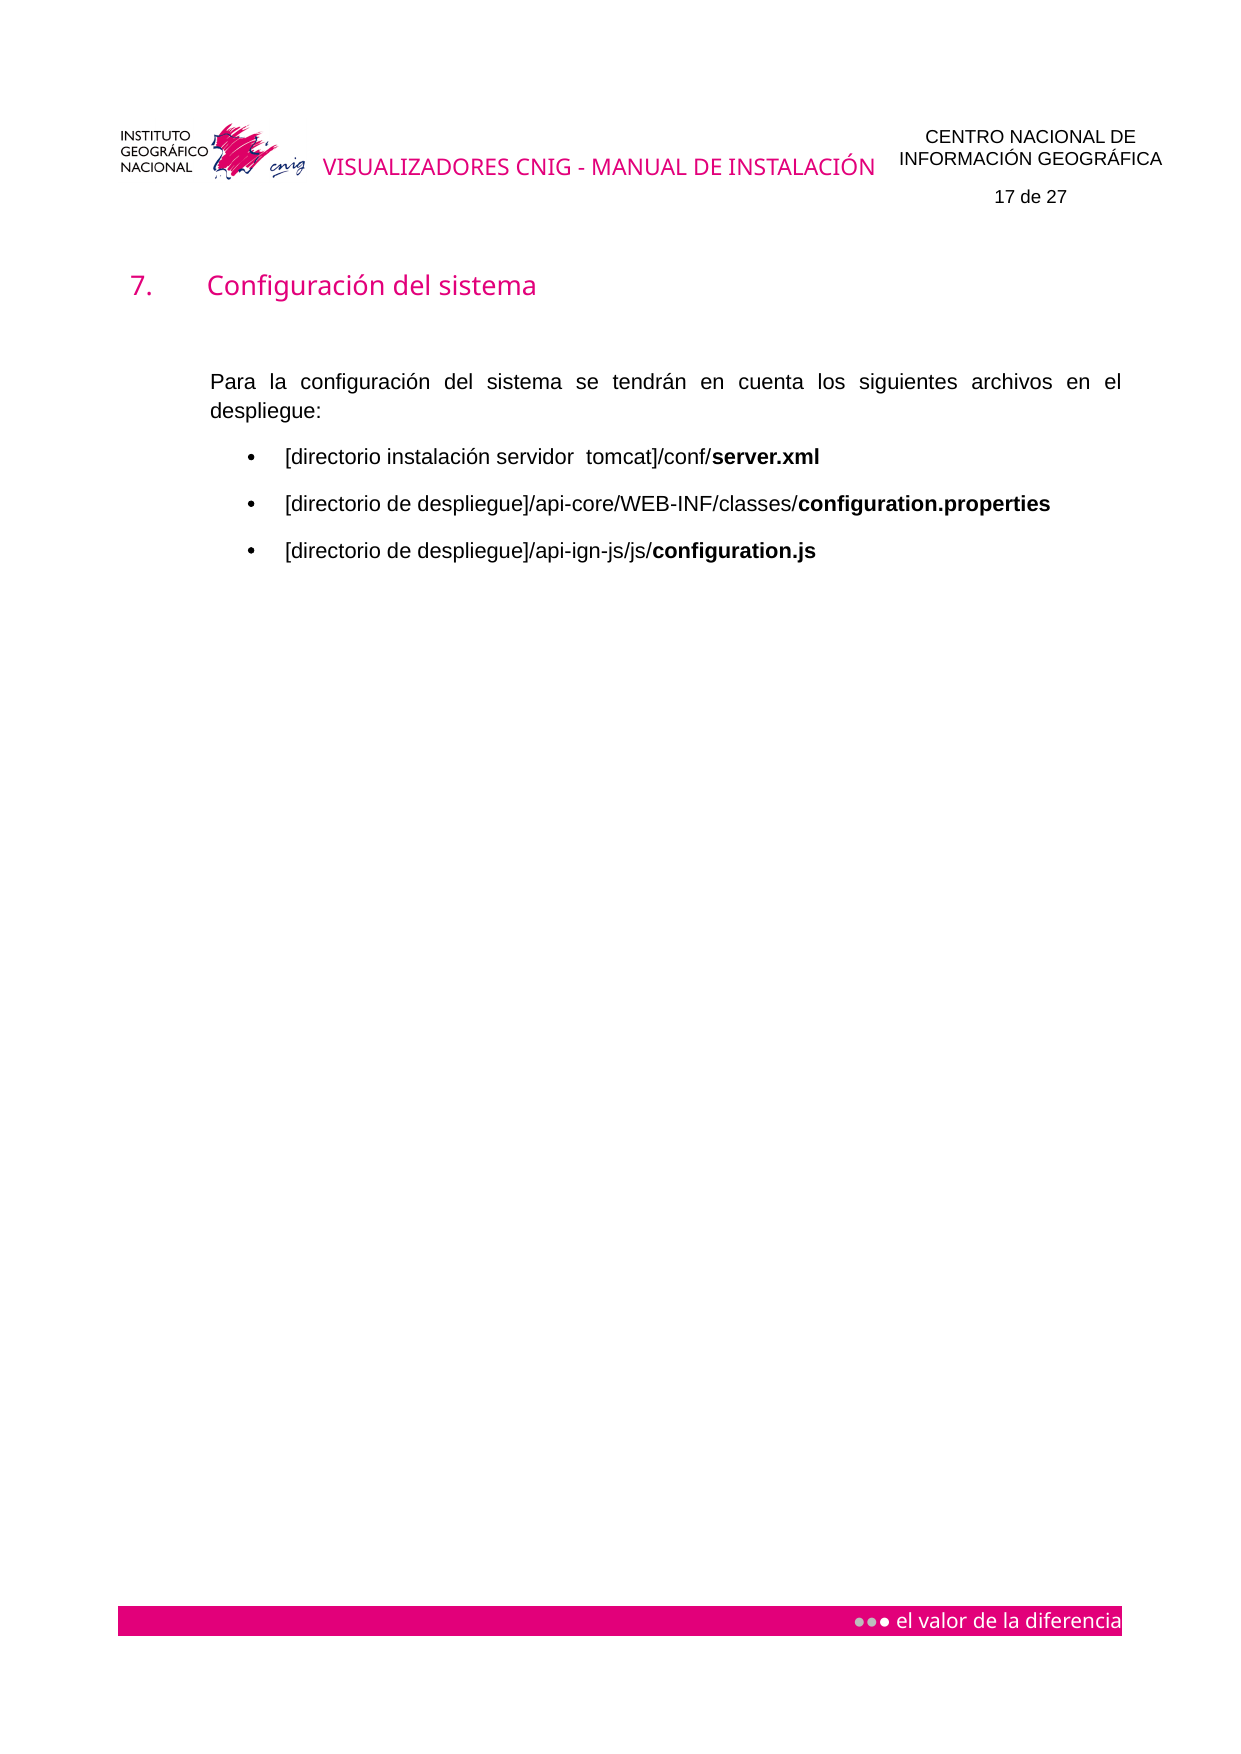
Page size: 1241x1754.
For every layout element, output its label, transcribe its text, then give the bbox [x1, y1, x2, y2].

picture [118, 118, 307, 183]
list [directorio de despliegue]/api-core/WEB-INF/classes/configuration.properties [247, 491, 1122, 516]
subtitle Configuración del sistema [130, 266, 1122, 303]
text Para la configuración del sistema se tendrán en cuenta los siguientes archivos en el despliegue: [210, 368, 1122, 423]
list [directorio instalación servidor tomcat]/conf/server.xml [247, 444, 1122, 469]
list [directorio de despliegue]/api-ign-js/js/configuration.js [247, 537, 1122, 563]
